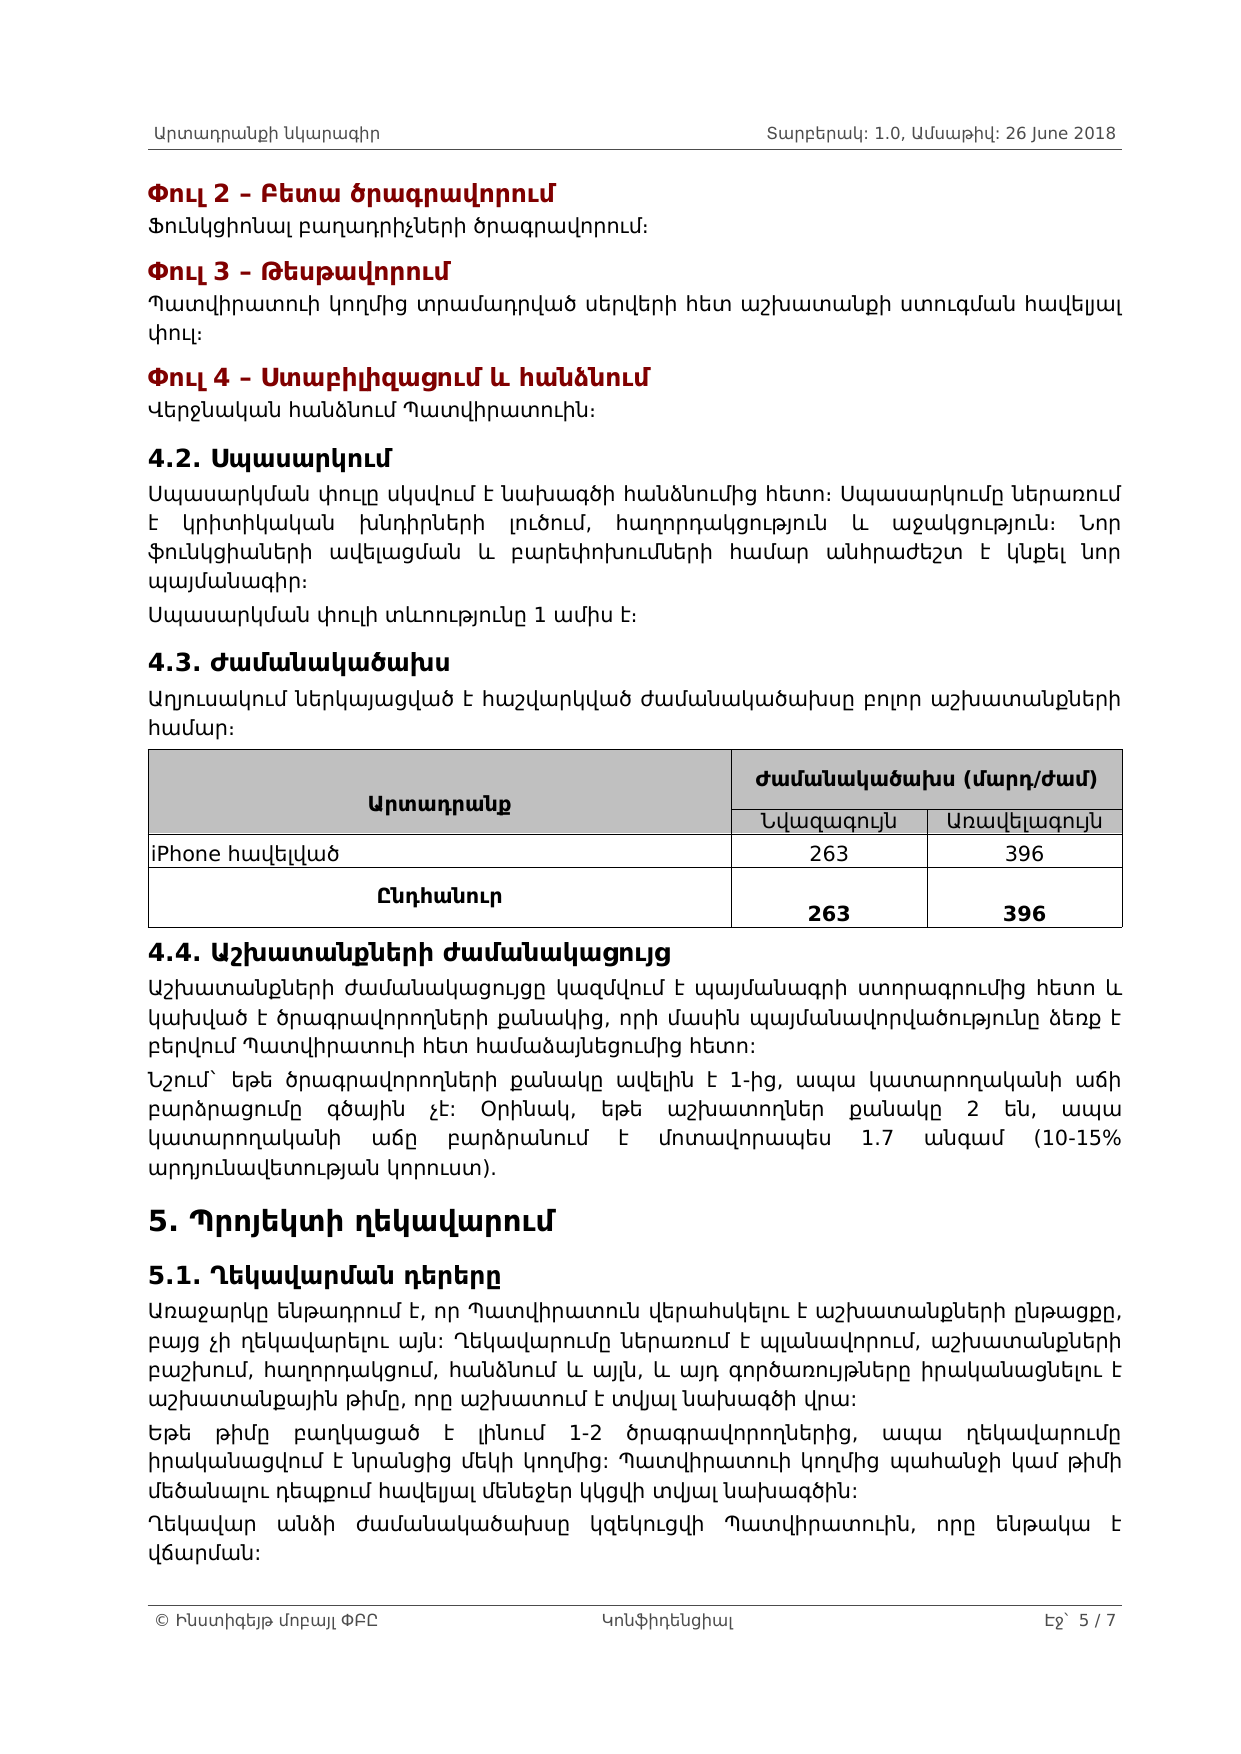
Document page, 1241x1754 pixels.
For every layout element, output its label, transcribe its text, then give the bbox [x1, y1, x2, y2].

subtitle Փուլ 4 – Ստաբիլիզացում և հանձնում [148, 363, 1122, 393]
table_header Ժամանակածախս (մարդ/ժամ) [732, 750, 1122, 809]
subtitle Ղեկավարման դերերը [148, 1262, 1122, 1291]
text Աշխատանքների ժամանակացույցը կազմվում է պայմանագրի ստորագրումից հետո և կախված է ծրագրավորողների քանակից, որի մասին պայմանավորվածությունը ձեռք է բերվում Պատվիրատուի հետ համաձայնեցումից հետո: [148, 976, 1122, 1059]
subtitle Փուլ 2 – Բետա ծրագրավորում [148, 179, 1122, 208]
text Եթե թիմը բաղկացած է լինում 1-2 ծրագրավորողներից, ապա ղեկավարումը իրականացվում է նրանցից մեկի կողմից: Պատվիրատուի կողմից պահանջի կամ թիմի մեծանալու դեպքում հավելյալ մենեջեր կկցվի տվյալ նախագծին: [148, 1421, 1122, 1503]
table_cell 263 [732, 835, 927, 867]
text Վերջնական հանձնում Պատվիրատուին։ [148, 398, 1122, 423]
table_cell Նվազագույն [732, 810, 927, 833]
subtitle Պրոյեկտի ղեկավարում [148, 1204, 1122, 1238]
table_cell 263 [732, 868, 927, 927]
table_cell iPhone հավելված [149, 835, 731, 867]
text Նշում` եթե ծրագրավորողների քանակը ավելին է 1-ից, ապա կատարողականի աճի բարձրացումը գծային չէ: Օրինակ, եթե աշխատողներ քանակը 2 են, ապա կատարողականի աճը բարձրանում է մոտավորապես 1.7 անգամ (10-15% արդյունավետության կորուստ). [148, 1068, 1122, 1180]
table_cell 396 [928, 835, 1122, 867]
text Ֆունկցիոնալ բաղադրիչների ծրագրավորում։ [148, 214, 1122, 238]
text Ղեկավար անձի ժամանակածախսը կզեկուցվի Պատվիրատուին, որը ենթակա է վճարման: [148, 1512, 1122, 1566]
text Սպասարկման փուլը սկսվում է նախագծի հանձնումից հետո։ Սպասարկումը ներառում է կրիտիկական խնդիրների լուծում, հաղորդակցություն և աջակցություն։ Նոր ֆունկցիաների ավելացման և բարեփոխումների համար անհրաժեշտ է կնքել նոր պայմանագիր։ [148, 482, 1122, 593]
table_header Արտադրանք [149, 750, 731, 833]
text Պատվիրատուի կողմից տրամադրված սերվերի հետ աշխատանքի ստուգման հավելյալ փուլ։ [148, 292, 1122, 345]
text Սպասարկման փուլի տևոությունը 1 ամիս է։ [148, 603, 1122, 627]
subtitle Աշխատանքների ժամանակացույց [148, 938, 1122, 968]
text Առաջարկը ենթադրում է, որ Պատվիրատուն վերահսկելու է աշխատանքների ընթացքը, բայց չի ղեկավարելու այն: Ղեկավարումը ներառում է պլանավորում, աշխատանքների բաշխում, հաղորդակցում, հանձնում և այլն, և այդ գործառույթները իրականացնելու է աշխատանքային թիմը, որը աշխատում է տվյալ նախագծի վրա: [148, 1299, 1122, 1411]
table_cell Առավելագույն [928, 810, 1122, 833]
subtitle Սպասարկում [148, 444, 1122, 473]
table_cell Ընդհանուր [149, 868, 731, 927]
subtitle Ժամանակածախս [148, 648, 1122, 678]
text Աղյուսակում ներկայացված է հաշվարկված ժամանակածախսը բոլոր աշխատանքների համար։ [148, 687, 1122, 740]
subtitle Փուլ 3 – Թեսթավորում [148, 257, 1122, 286]
table_cell 396 [928, 868, 1122, 927]
